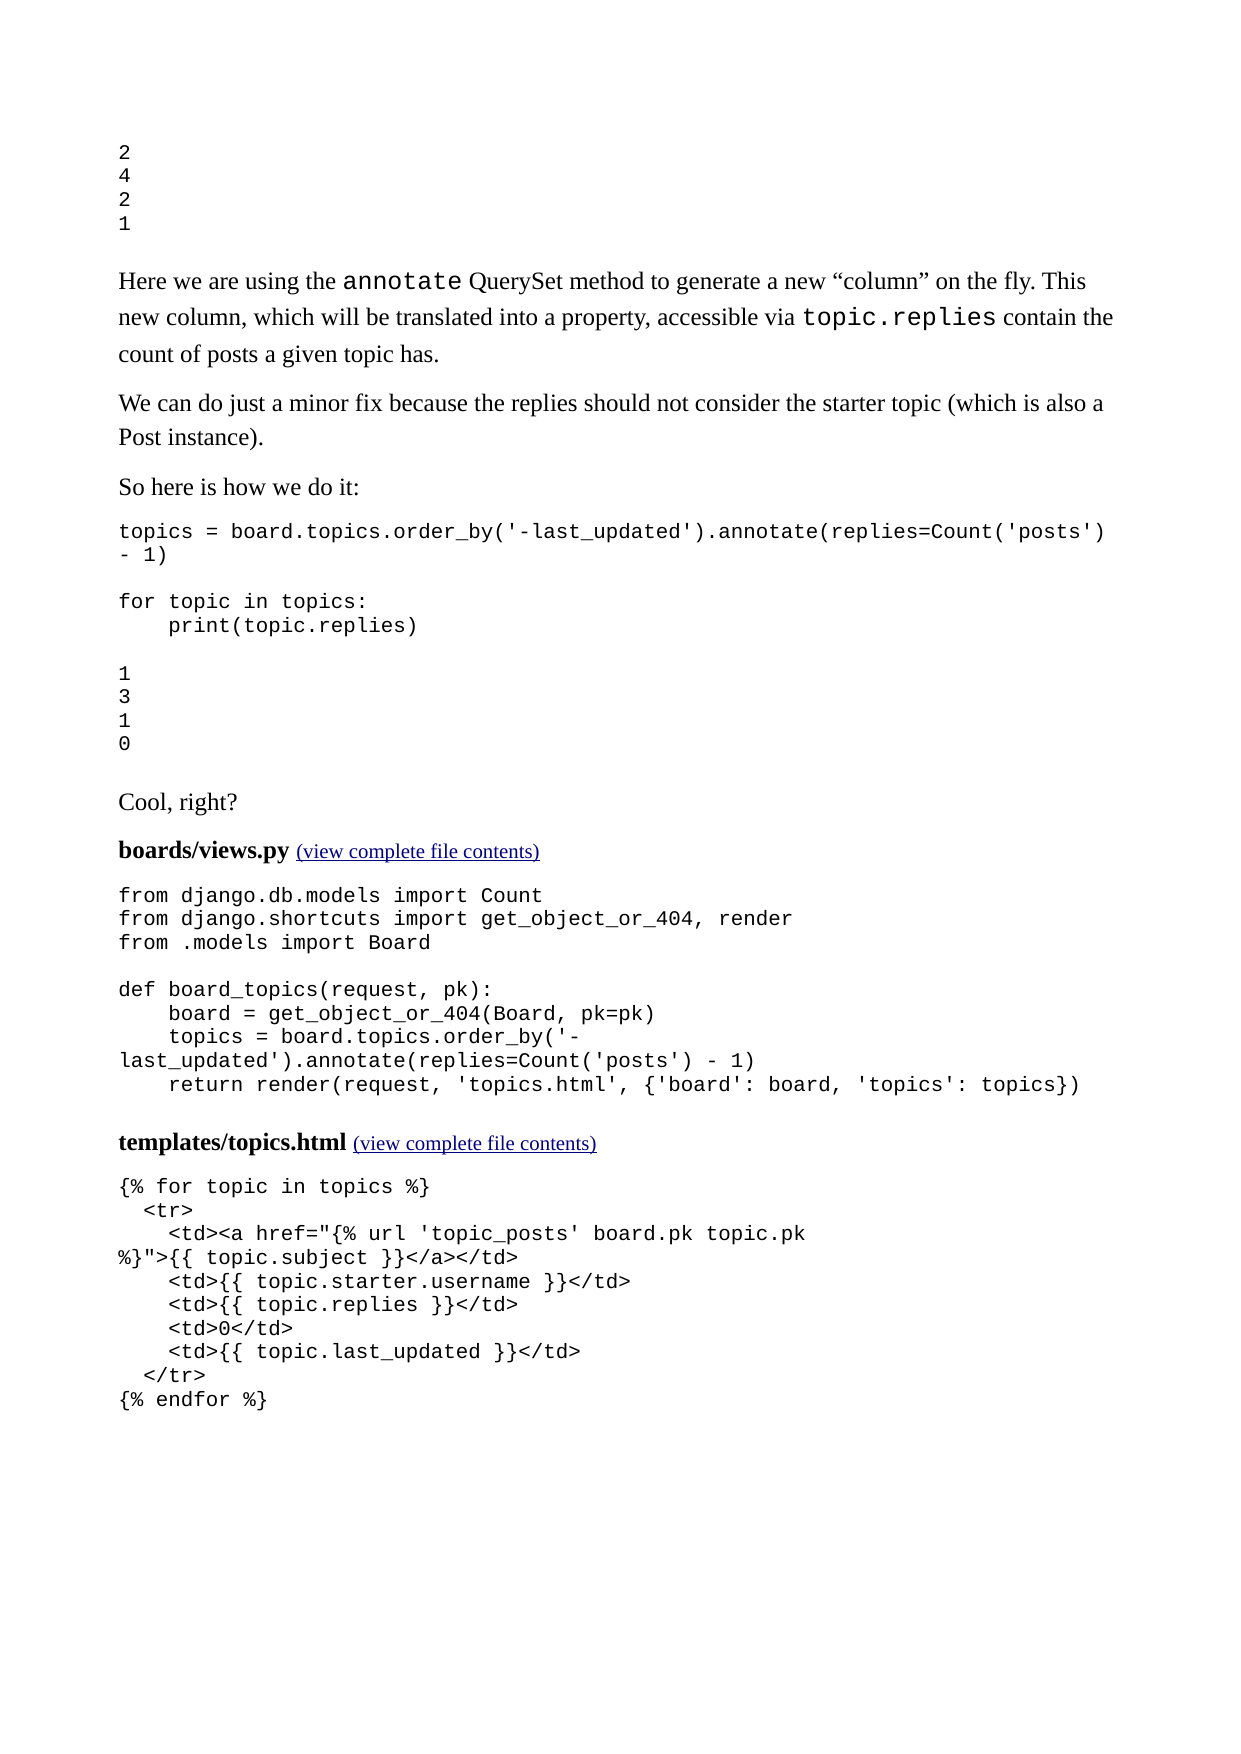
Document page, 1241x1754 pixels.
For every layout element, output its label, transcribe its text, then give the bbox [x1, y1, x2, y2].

text {% for topic in topics %} [118, 1176, 1122, 1200]
text from .models import Board [118, 932, 1122, 956]
text boards/views.py (view complete file contents) [118, 836, 1122, 864]
text <td>{{ topic.starter.username }}</td> [118, 1271, 1122, 1294]
text 4 [118, 165, 1122, 189]
text 2 [118, 142, 1122, 165]
text <td><a href="{% url 'topic_posts' board.pk topic.pk %}">{{ topic.subject }}</a></td> [118, 1223, 1122, 1271]
text return render(request, 'topics.html', {'board': board, 'topics': topics}) [118, 1074, 1122, 1097]
text Cool, right? [118, 787, 1122, 815]
text 1 [118, 213, 1122, 236]
text for topic in topics: [118, 592, 1122, 615]
text topics = board.topics.order_by('-last_updated').annotate(replies=Count('posts') - 1) [118, 521, 1122, 568]
text topics = board.topics.order_by('-last_updated').annotate(replies=Count('posts') - 1) [118, 1027, 1122, 1074]
text from django.shortcuts import get_object_or_404, render [118, 908, 1122, 932]
text board = get_object_or_404(Board, pk=pk) [118, 1003, 1122, 1027]
text Here we are using the annotate QuerySet method to generate a new “column” on the fly. This new column, which will be translated into a property, accessible via topic.replies contain the count of posts a given topic has. [118, 266, 1122, 368]
text 3 [118, 686, 1122, 710]
text {% endfor %} [118, 1389, 1122, 1412]
text 1 [118, 662, 1122, 686]
text 0 [118, 733, 1122, 757]
text <td>0</td> [118, 1318, 1122, 1342]
text <td>{{ topic.last_updated }}</td> [118, 1342, 1122, 1365]
text print(topic.replies) [118, 615, 1122, 639]
text </tr> [118, 1365, 1122, 1389]
text So here is how we do it: [118, 472, 1122, 500]
text def board_topics(request, pk): [118, 979, 1122, 1003]
text from django.db.models import Count [118, 885, 1122, 908]
text 2 [118, 189, 1122, 213]
text 1 [118, 710, 1122, 733]
text We can do just a minor fix because the replies should not consider the starter topic (which is also a Post instance). [118, 388, 1122, 451]
text <td>{{ topic.replies }}</td> [118, 1294, 1122, 1318]
text templates/topics.html (view complete file contents) [118, 1127, 1122, 1156]
text <tr> [118, 1200, 1122, 1223]
